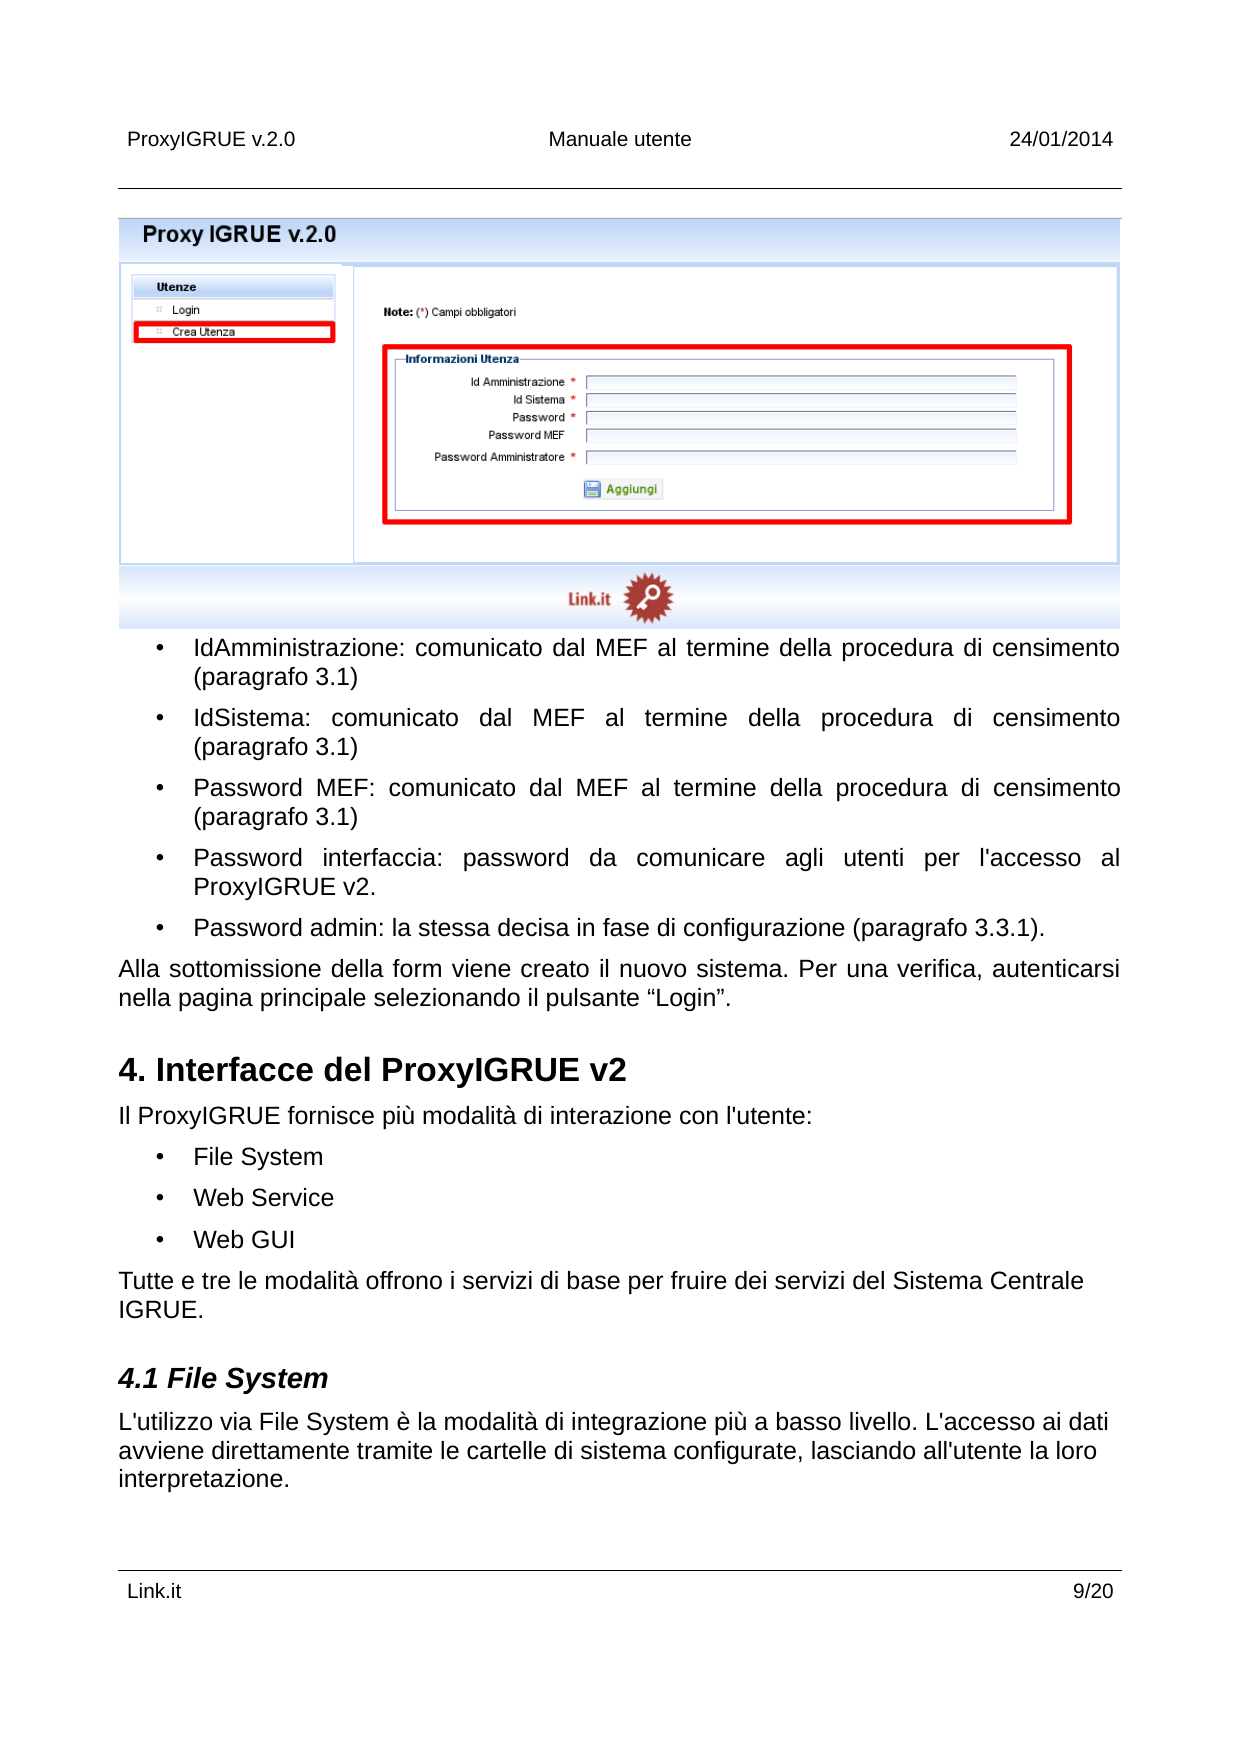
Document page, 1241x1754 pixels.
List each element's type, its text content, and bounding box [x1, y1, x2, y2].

list IdAmministrazione: comunicato dal MEF al termine della procedura di censimento (paragrafo 3.1) [156, 633, 1122, 690]
picture [118, 217, 1122, 633]
text Alla sottomissione della form viene creato il nuovo sistema. Per una verifica, autenticarsi nella pagina principale selezionando il pulsante “Login”. [118, 954, 1122, 1012]
list Password interfaccia: password da comunicare agli utenti per l'accesso al ProxyIGRUE v2. [156, 843, 1122, 901]
text Tutte e tre le modalità offrono i servizi di base per fruire dei servizi del Sistema Centrale IGRUE. [118, 1266, 1122, 1323]
list Password MEF: comunicato dal MEF al termine della procedura di censimento (paragrafo 3.1) [156, 773, 1122, 831]
subtitle Interfacce del ProxyIGRUE v2 [118, 1049, 1122, 1088]
list IdSistema: comunicato dal MEF al termine della procedura di censimento (paragrafo 3.1) [156, 703, 1122, 760]
text Il ProxyIGRUE fornisce più modalità di interazione con l'utente: [118, 1101, 1122, 1129]
list Web Service [156, 1183, 1122, 1212]
list File System [156, 1142, 1122, 1171]
text L'utilizzo via File System è la modalità di integrazione più a basso livello. L'accesso ai dati avviene direttamente tramite le cartelle di sistema configurate, lasciando all'utente la loro interpretazione. [118, 1407, 1122, 1493]
list Password admin: la stessa decisa in fase di configurazione (paragrafo 3.3.1). [156, 913, 1122, 942]
list Web GUI [156, 1224, 1122, 1253]
subtitle File System [118, 1361, 1122, 1394]
